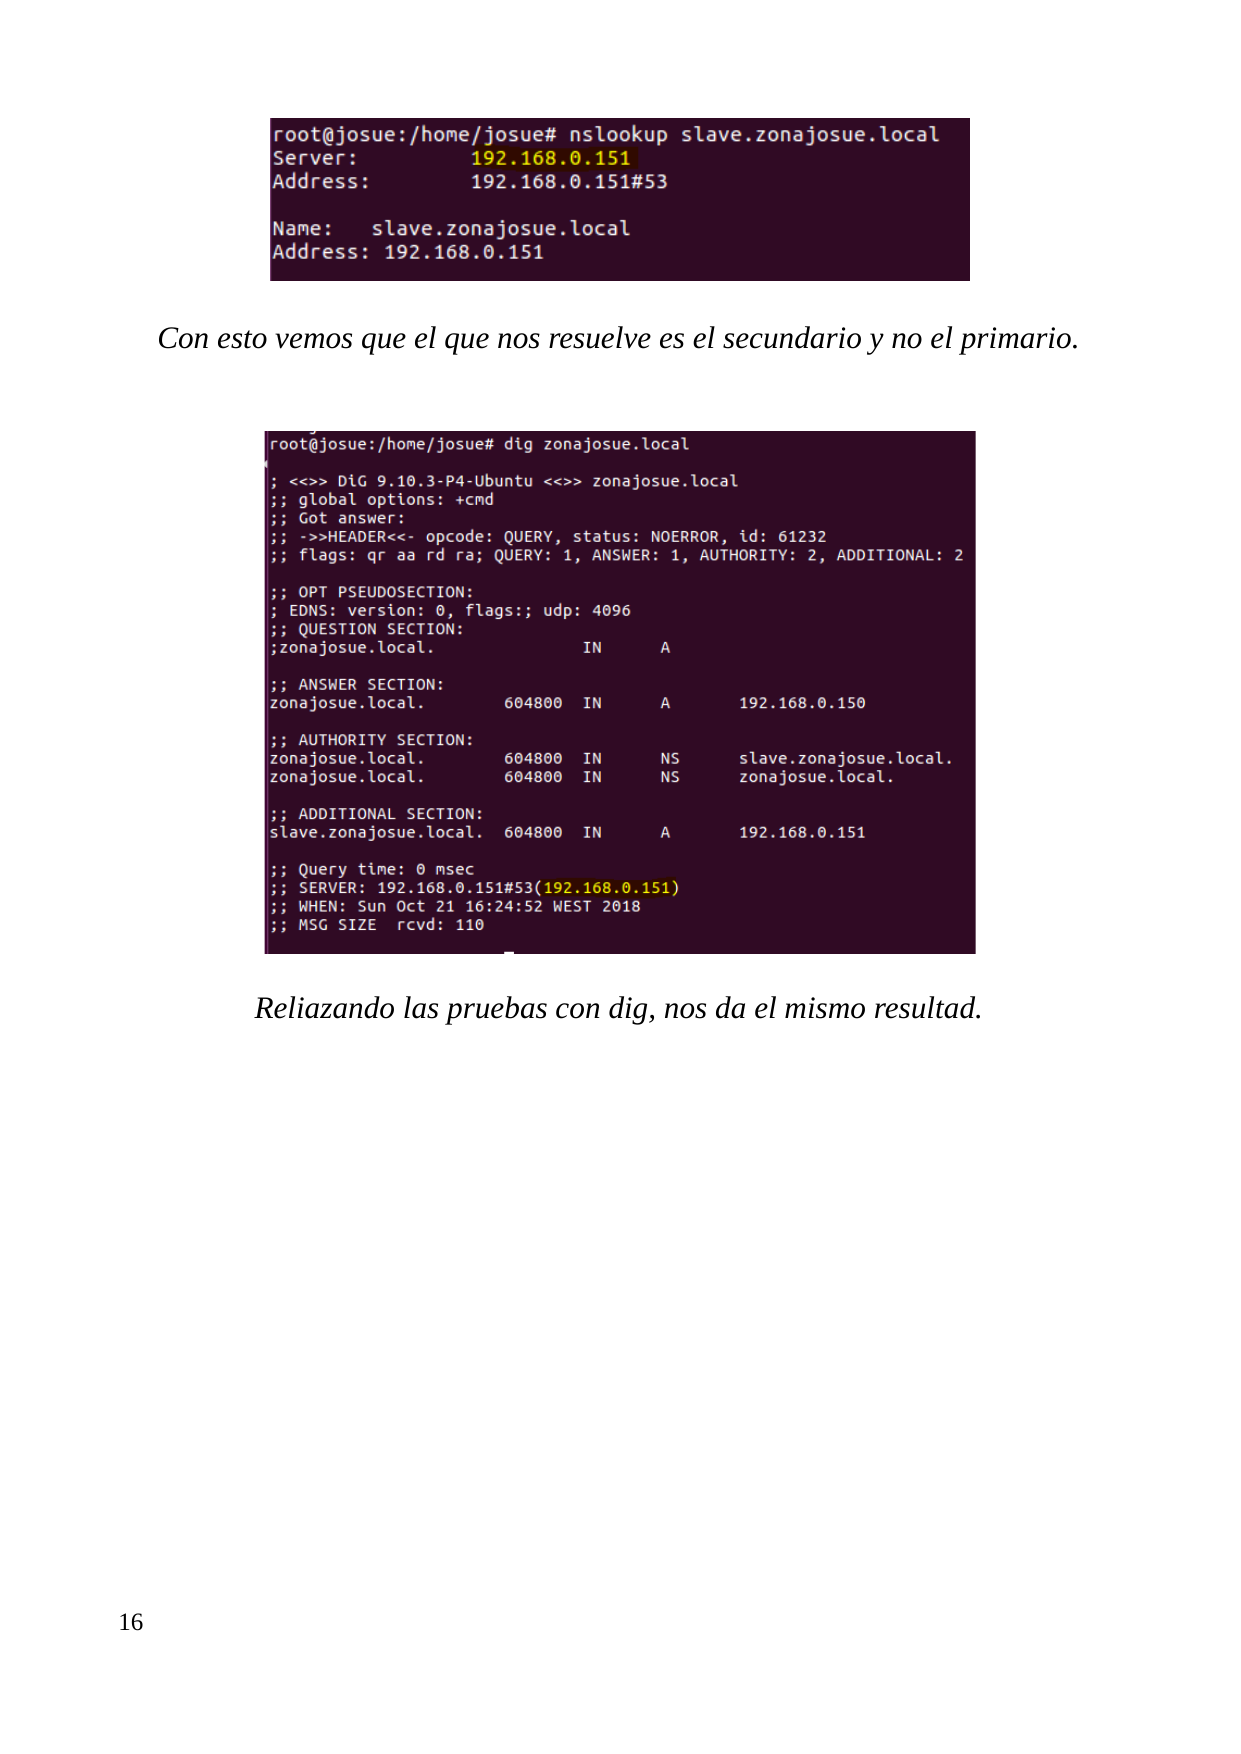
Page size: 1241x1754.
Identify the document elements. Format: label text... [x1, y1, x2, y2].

text Reliazando las pruebas con dig, nos da el mismo resultad. [118, 990, 1122, 1026]
text Con esto vemos que el que nos resuelve es el secundario y no el primario. [118, 320, 1122, 356]
picture [270, 118, 970, 281]
picture [264, 431, 976, 954]
